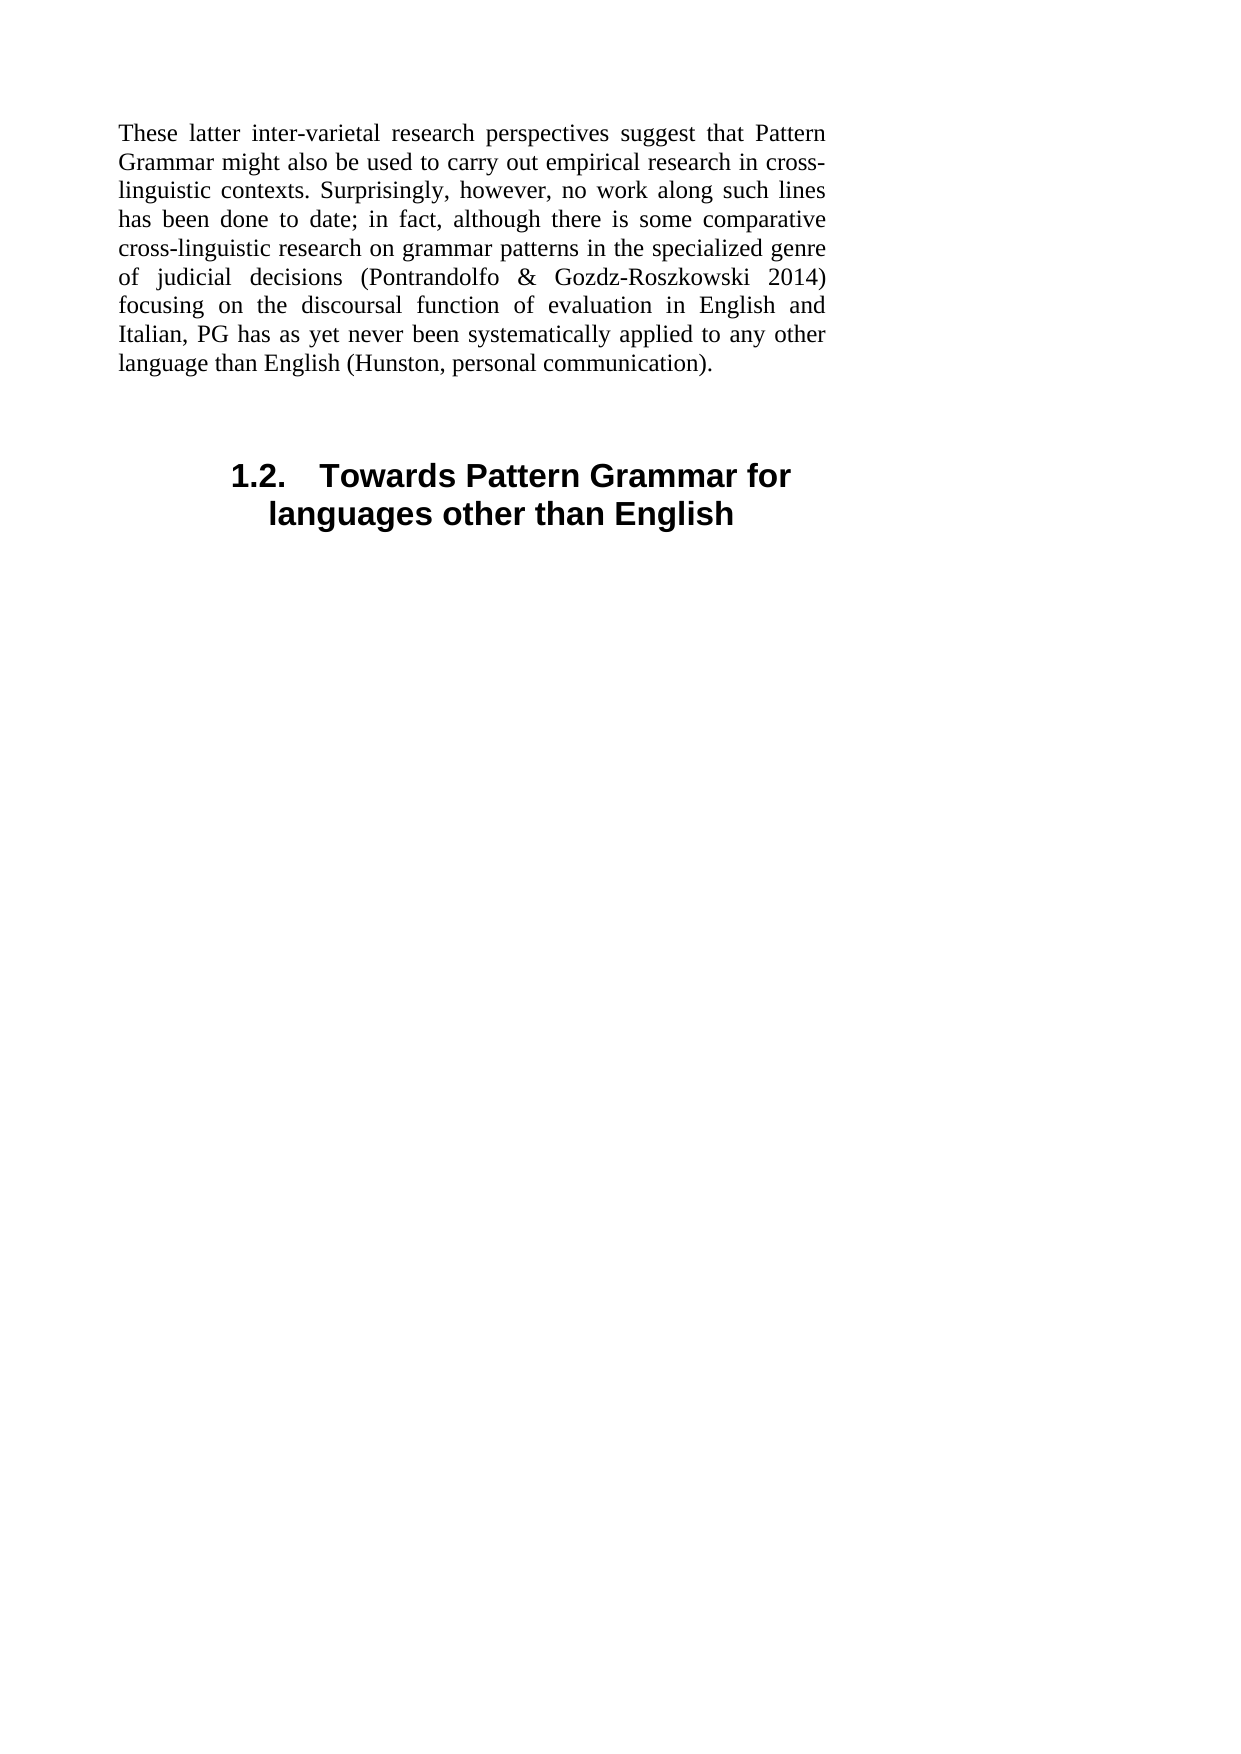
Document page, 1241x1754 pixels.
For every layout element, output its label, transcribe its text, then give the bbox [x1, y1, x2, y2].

list Towards Pattern Grammar for languages other than English [231, 456, 827, 532]
text These latter inter-varietal research perspectives suggest that Pattern Grammar might also be used to carry out empirical research in cross-linguistic contexts. Surprisingly, however, no work along such lines has been done to date; in fact, although there is some comparative cross-linguistic research on grammar patterns in the specialized genre of judicial decisions (Pontrandolfo & Gozdz-Roszkowski 2014) focusing on the discoursal function of evaluation in English and Italian, PG has as yet never been systematically applied to any other language than English (Hunston, personal communication). [118, 118, 827, 377]
